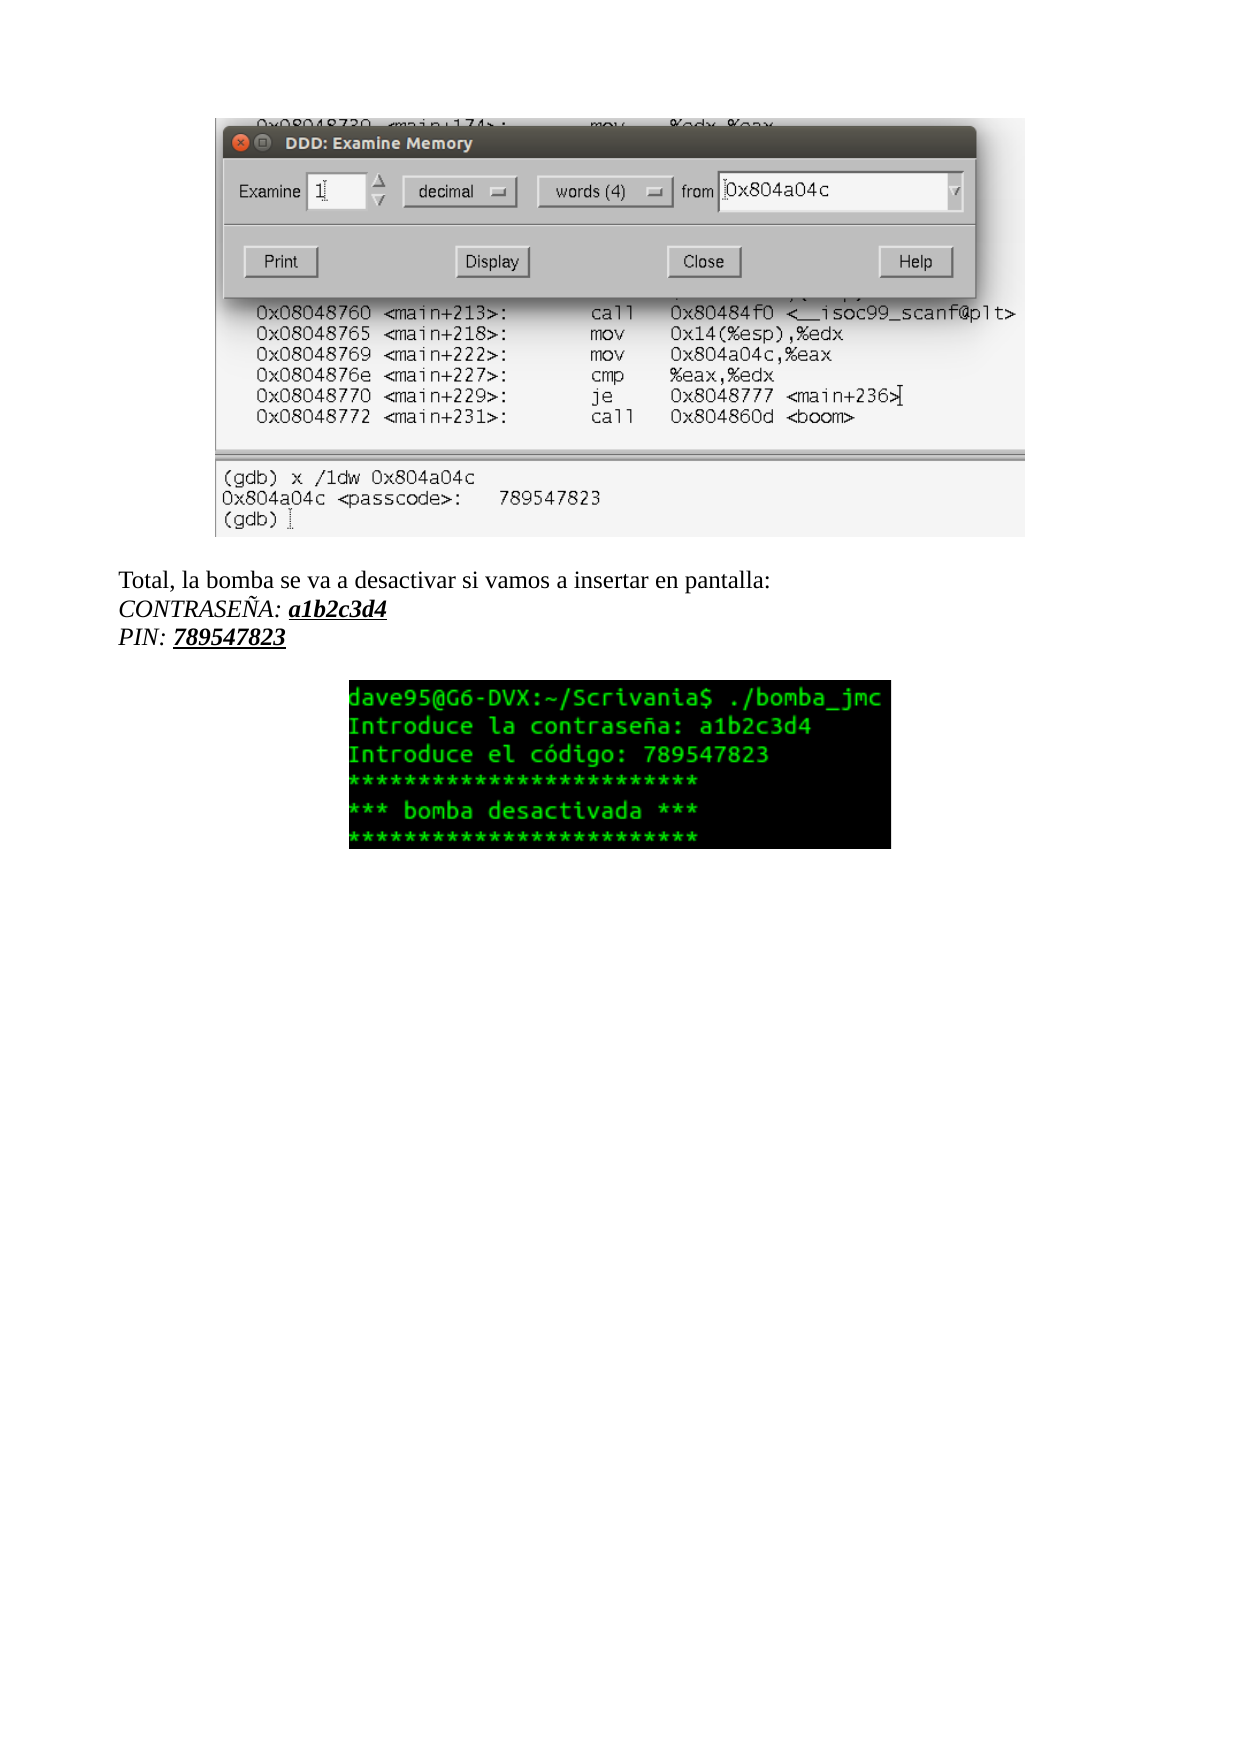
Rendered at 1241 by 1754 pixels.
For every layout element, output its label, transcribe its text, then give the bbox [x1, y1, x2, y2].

picture [349, 680, 892, 849]
text CONTRASEÑA: a1b2c3d4 [118, 594, 1122, 622]
text PIN: 789547823 [118, 622, 1122, 651]
picture [215, 118, 1025, 537]
text Total, la bomba se va a desactivar si vamos a insertar en pantalla: [118, 565, 1122, 594]
